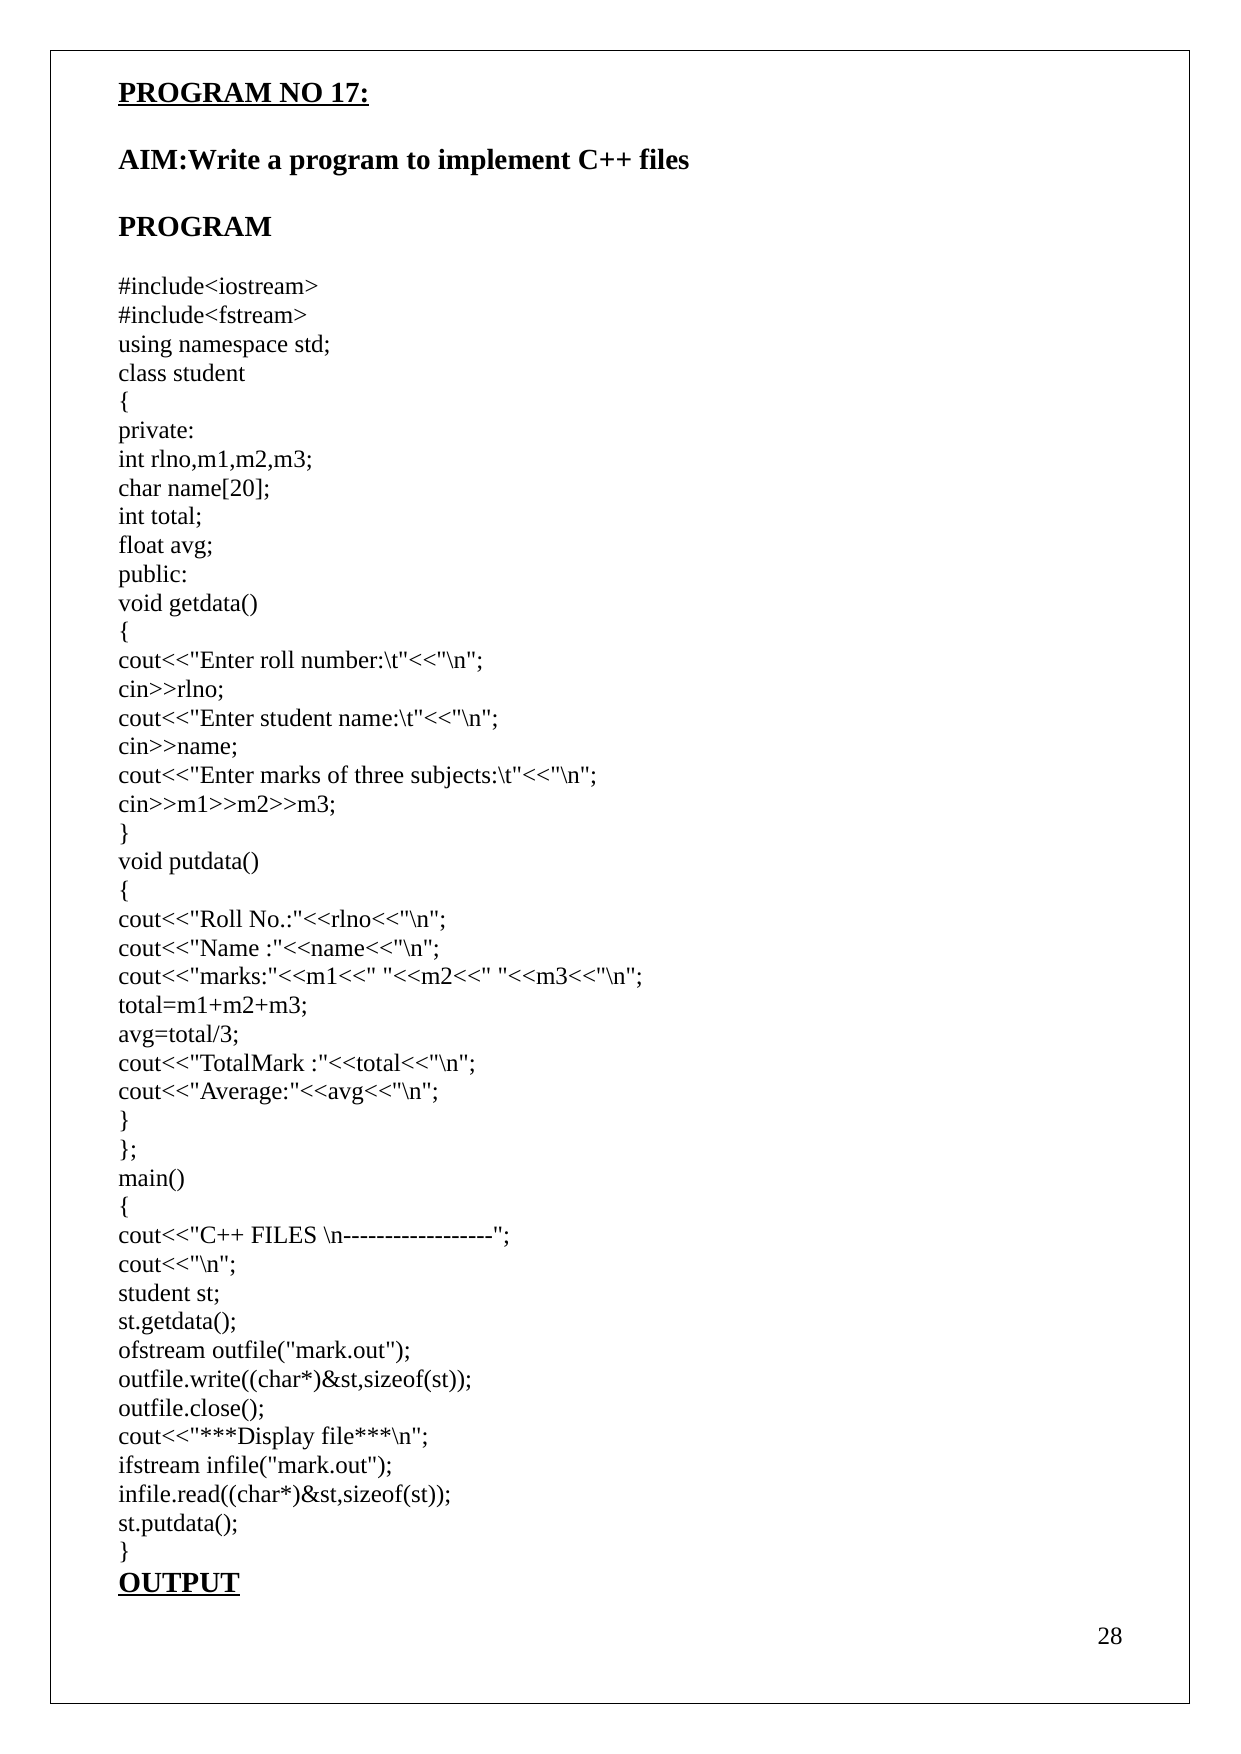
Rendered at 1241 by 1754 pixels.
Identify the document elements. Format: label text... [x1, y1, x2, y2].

text void putdata() [118, 846, 1122, 875]
text student st; [118, 1278, 1122, 1306]
text char name[20]; [118, 473, 1122, 501]
text cout<<"TotalMark :"<<total<<"\n"; [118, 1048, 1122, 1076]
text { [118, 1191, 1122, 1220]
text cin>>rlno; [118, 674, 1122, 703]
text cout<<"Enter student name:\t"<<"\n"; [118, 703, 1122, 731]
text outfile.close(); [118, 1393, 1122, 1421]
text OUTPUT [118, 1565, 1122, 1599]
text #include<iostream> [118, 271, 1122, 300]
text ofstream outfile("mark.out"); [118, 1335, 1122, 1364]
text { [118, 386, 1122, 415]
text float avg; [118, 530, 1122, 559]
text ifstream infile("mark.out"); [118, 1450, 1122, 1479]
text }; [118, 1134, 1122, 1163]
text cout<<"Roll No.:"<<rlno<<"\n"; [118, 904, 1122, 933]
text class student [118, 358, 1122, 386]
text private: [118, 415, 1122, 444]
text cin>>m1>>m2>>m3; [118, 789, 1122, 818]
text public: [118, 559, 1122, 588]
text } [118, 1536, 1122, 1565]
text cout<<"Name :"<<name<<"\n"; [118, 933, 1122, 961]
text } [118, 818, 1122, 846]
text void getdata() [118, 588, 1122, 616]
text avg=total/3; [118, 1019, 1122, 1048]
text cout<<"Enter roll number:\t"<<"\n"; [118, 645, 1122, 674]
text cout<<"marks:"<<m1<<" "<<m2<<" "<<m3<<"\n"; [118, 961, 1122, 990]
text total=m1+m2+m3; [118, 990, 1122, 1019]
text outfile.write((char*)&st,sizeof(st)); [118, 1364, 1122, 1393]
text cout<<"Enter marks of three subjects:\t"<<"\n"; [118, 760, 1122, 789]
text cout<<"\n"; [118, 1249, 1122, 1278]
text } [118, 1105, 1122, 1134]
text cin>>name; [118, 731, 1122, 760]
text cout<<"Average:"<<avg<<"\n"; [118, 1076, 1122, 1105]
text AIM:Write a program to implement C++ files [118, 142, 1122, 176]
text st.getdata(); [118, 1306, 1122, 1335]
text int total; [118, 501, 1122, 530]
text { [118, 875, 1122, 904]
text PROGRAM [118, 209, 1122, 243]
text using namespace std; [118, 329, 1122, 358]
text PROGRAM NO 17: [118, 75, 1122, 108]
text int rlno,m1,m2,m3; [118, 444, 1122, 473]
text main() [118, 1163, 1122, 1191]
text cout<<"C++ FILES \n------------------"; [118, 1220, 1122, 1249]
text cout<<"***Display file***\n"; [118, 1421, 1122, 1450]
text #include<fstream> [118, 300, 1122, 329]
text infile.read((char*)&st,sizeof(st)); [118, 1479, 1122, 1508]
text { [118, 616, 1122, 645]
text st.putdata(); [118, 1508, 1122, 1536]
